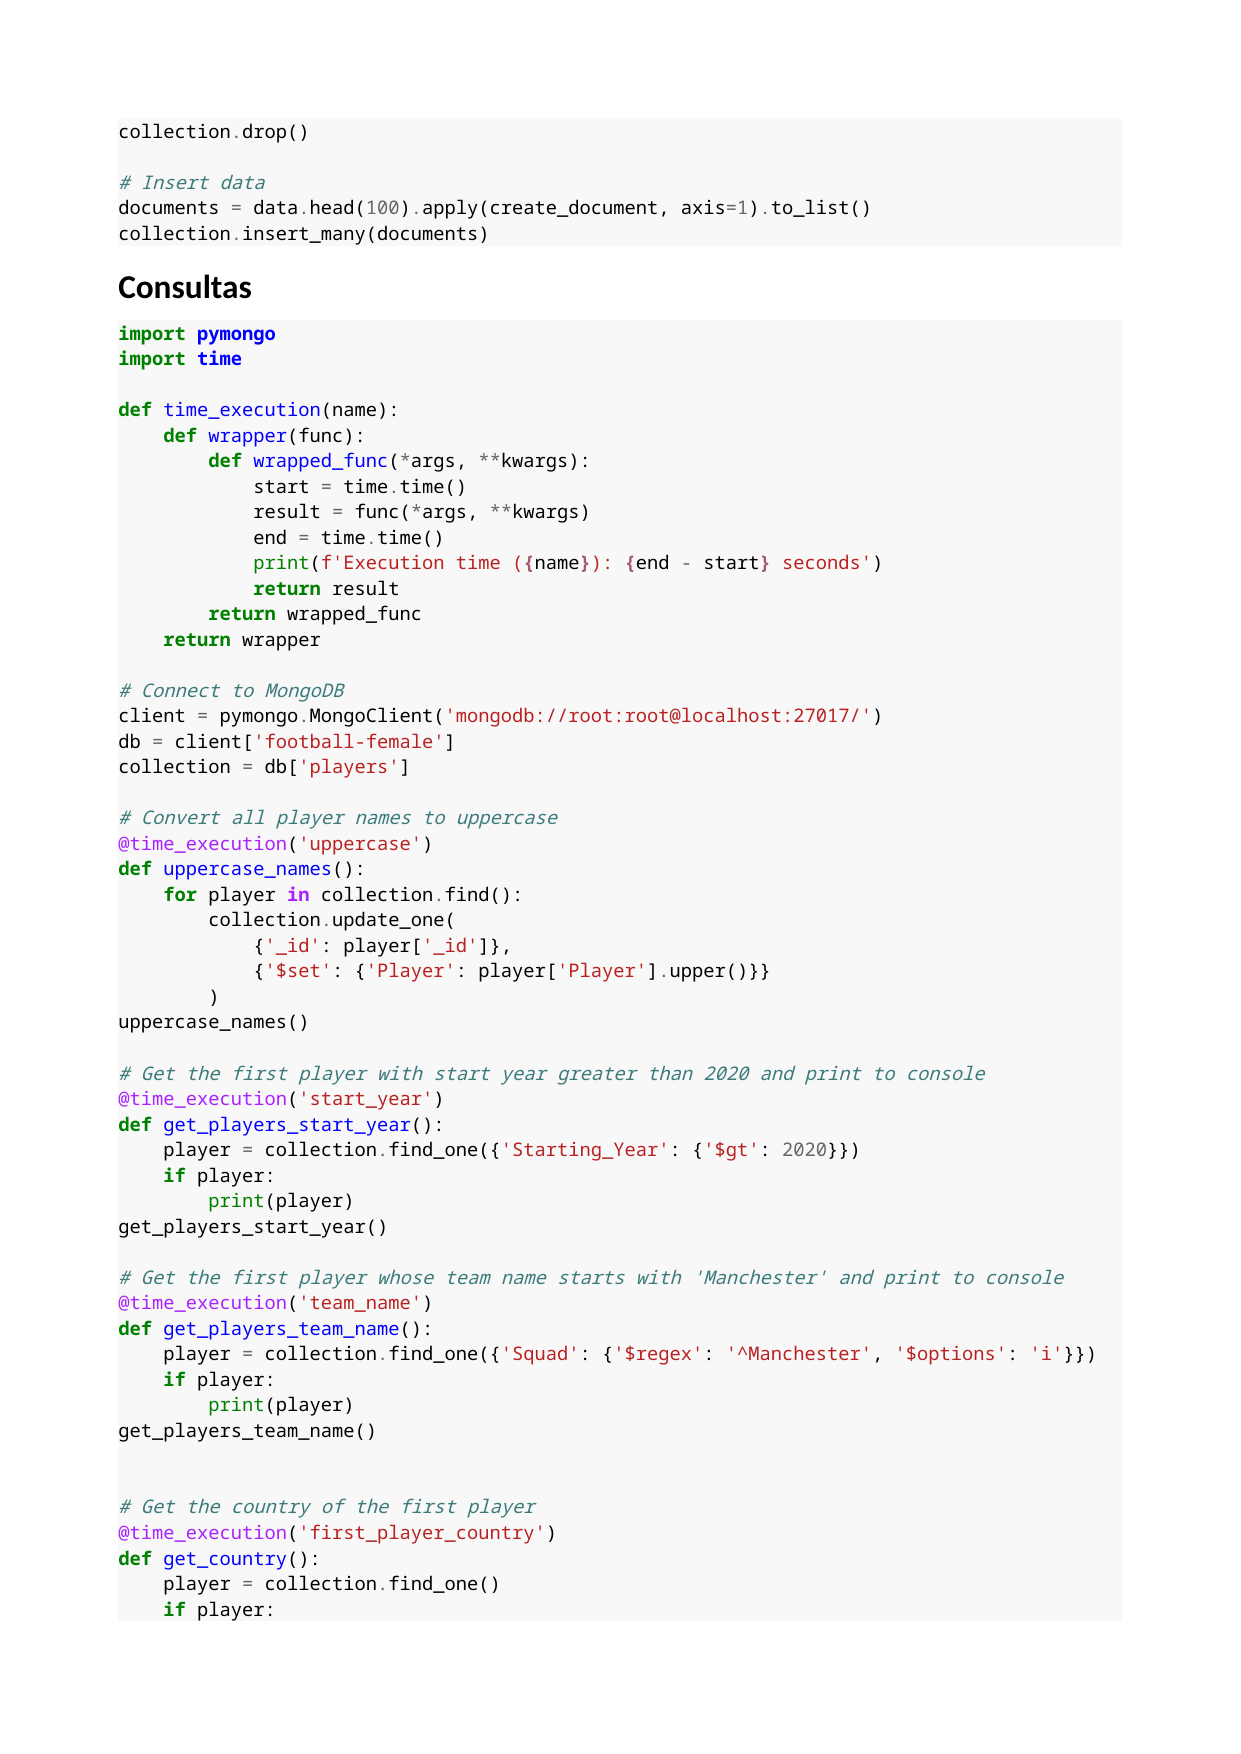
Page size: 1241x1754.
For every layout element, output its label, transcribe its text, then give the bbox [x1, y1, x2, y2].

text if player: [118, 1162, 1122, 1187]
text end = time.time() [118, 524, 1122, 549]
text for player in collection.find(): [118, 881, 1122, 907]
text @time_execution('start_year') [118, 1085, 1122, 1111]
text collection.update_one( [118, 907, 1122, 932]
text collection.drop() [118, 118, 1122, 144]
text def get_players_start_year(): [118, 1111, 1122, 1136]
text if player: [118, 1596, 1122, 1621]
text return wrapper [118, 626, 1122, 652]
text db = client['football-female'] [118, 728, 1122, 754]
text collection = db['players'] [118, 754, 1122, 779]
text uppercase_names() [118, 1009, 1122, 1034]
text @time_execution('first_player_country') [118, 1519, 1122, 1545]
text import pymongo [118, 320, 1122, 345]
text def time_execution(name): [118, 396, 1122, 422]
text return wrapped_func [118, 601, 1122, 626]
text @time_execution('uppercase') [118, 830, 1122, 856]
text get_players_start_year() [118, 1213, 1122, 1238]
text collection.insert_many(documents) [118, 220, 1122, 246]
text result = func(*args, **kwargs) [118, 498, 1122, 524]
text print(f'Execution time ({name}): {end - start} seconds') [118, 549, 1122, 575]
text def wrapped_func(*args, **kwargs): [118, 447, 1122, 473]
text ) [118, 983, 1122, 1009]
text documents = data.head(100).apply(create_document, axis=1).to_list() [118, 195, 1122, 220]
text import time [118, 345, 1122, 371]
text # Convert all player names to uppercase [118, 805, 1122, 830]
text player = collection.find_one({'Squad': {'$regex': '^Manchester', '$options': 'i'}}) [118, 1341, 1122, 1366]
text def uppercase_names(): [118, 856, 1122, 881]
text # Insert data [118, 169, 1122, 195]
text start = time.time() [118, 473, 1122, 498]
text get_players_team_name() [118, 1417, 1122, 1443]
text def get_country(): [118, 1545, 1122, 1570]
subtitle Consultas [118, 267, 1122, 307]
text player = collection.find_one() [118, 1570, 1122, 1596]
text # Connect to MongoDB [118, 677, 1122, 703]
text print(player) [118, 1187, 1122, 1213]
text if player: [118, 1366, 1122, 1392]
text # Get the country of the first player [118, 1494, 1122, 1519]
text {'$set': {'Player': player['Player'].upper()}} [118, 958, 1122, 983]
text # Get the first player with start year greater than 2020 and print to console [118, 1060, 1122, 1085]
text player = collection.find_one({'Starting_Year': {'$gt': 2020}}) [118, 1136, 1122, 1162]
text # Get the first player whose team name starts with 'Manchester' and print to console [118, 1264, 1122, 1289]
text @time_execution('team_name') [118, 1289, 1122, 1315]
text return result [118, 575, 1122, 601]
text def wrapper(func): [118, 422, 1122, 447]
text def get_players_team_name(): [118, 1315, 1122, 1341]
text print(player) [118, 1392, 1122, 1417]
text {'_id': player['_id']}, [118, 932, 1122, 958]
text client = pymongo.MongoClient('mongodb://root:root@localhost:27017/') [118, 703, 1122, 728]
